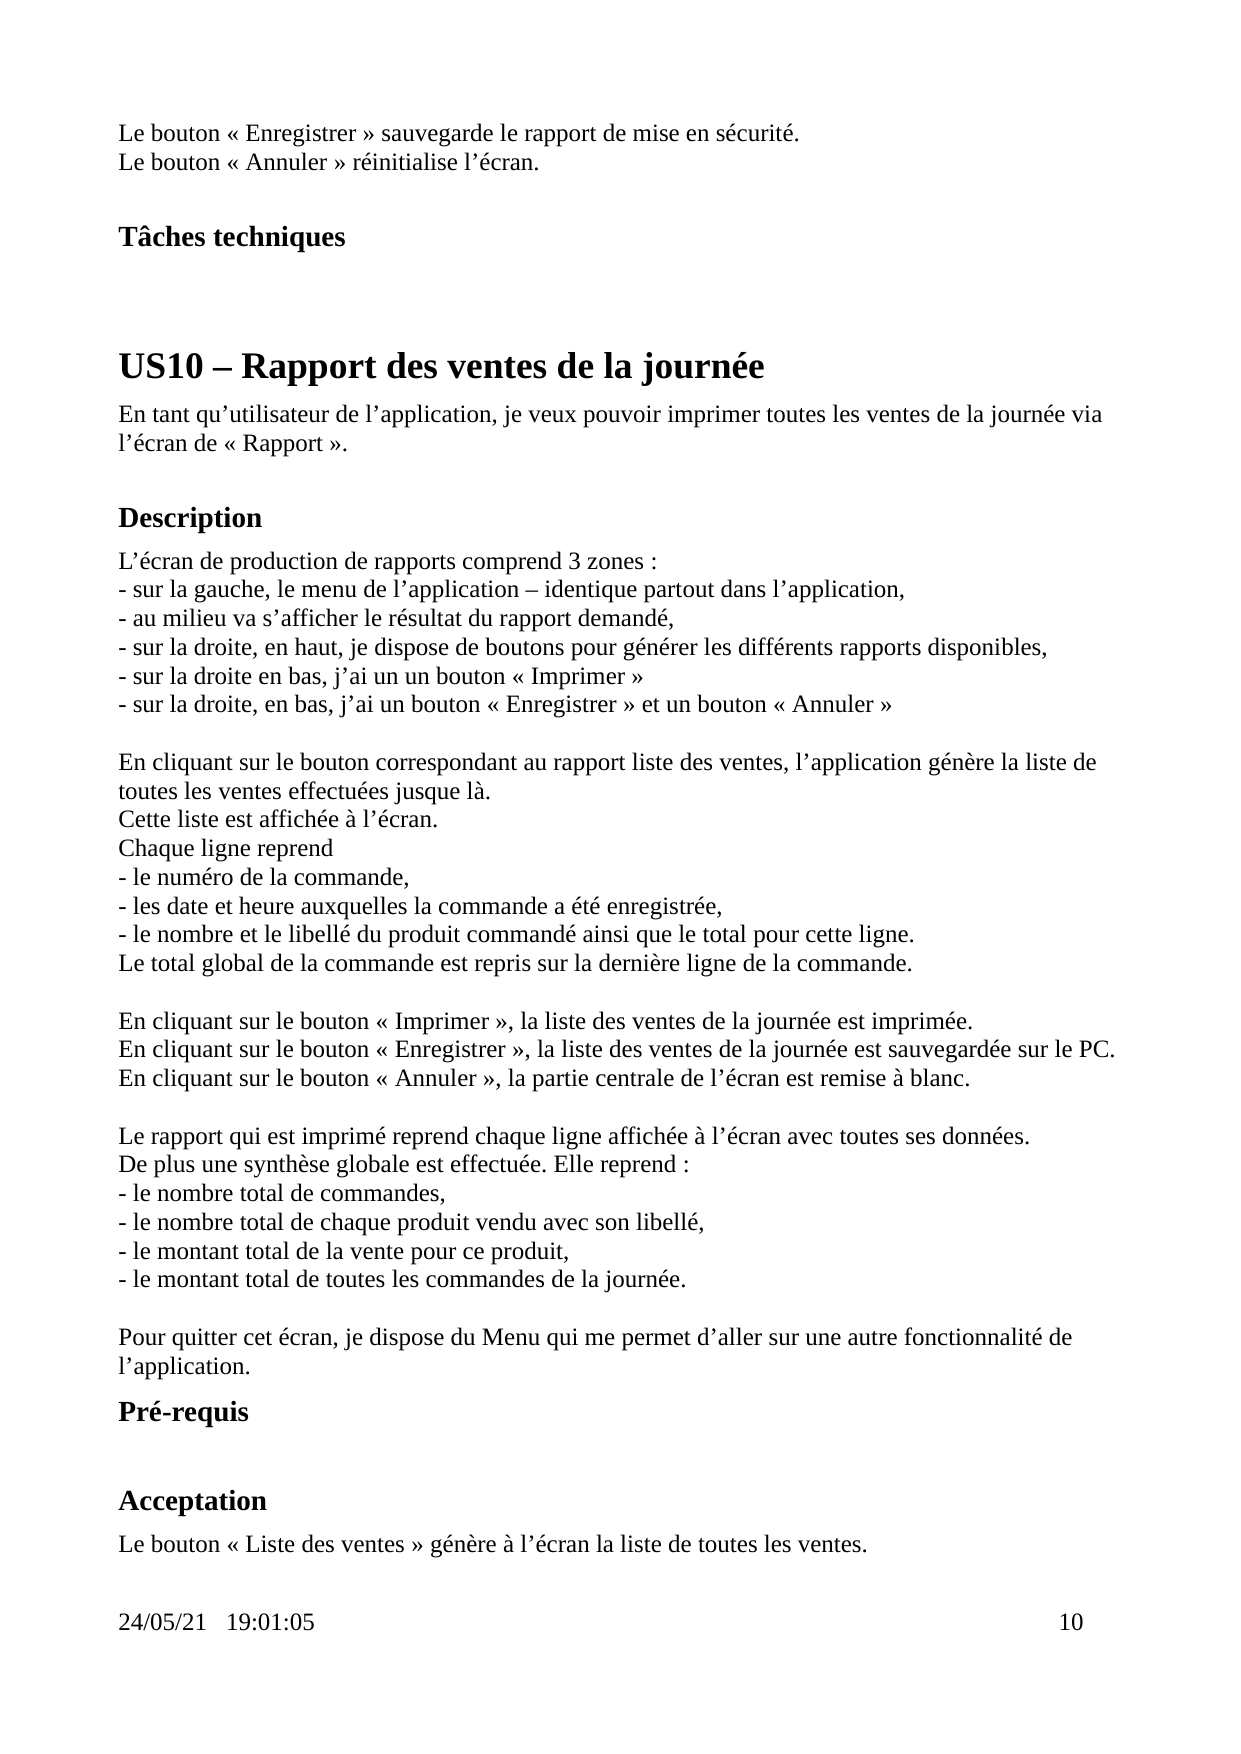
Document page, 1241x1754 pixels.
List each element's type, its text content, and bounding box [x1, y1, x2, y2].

text Le bouton « Liste des ventes » génère à l’écran la liste de toutes les ventes. [118, 1529, 1122, 1558]
text - le numéro de la commande, [118, 862, 1122, 891]
text - sur la gauche, le menu de l’application – identique partout dans l’application, [118, 574, 1122, 603]
text En cliquant sur le bouton « Annuler », la partie centrale de l’écran est remise à blanc. [118, 1063, 1122, 1092]
text - le nombre total de commandes, [118, 1178, 1122, 1207]
text - au milieu va s’afficher le résultat du rapport demandé, [118, 603, 1122, 632]
text Le total global de la commande est repris sur la dernière ligne de la commande. [118, 948, 1122, 977]
subtitle US10 – Rapport des ventes de la journée [118, 343, 1122, 386]
text En cliquant sur le bouton « Imprimer », la liste des ventes de la journée est imprimée. [118, 1006, 1122, 1034]
text - le montant total de toutes les commandes de la journée. [118, 1264, 1122, 1293]
text - le nombre total de chaque produit vendu avec son libellé, [118, 1207, 1122, 1236]
text L’écran de production de rapports comprend 3 zones : [118, 546, 1122, 574]
subtitle Pré-requis [118, 1394, 1122, 1428]
subtitle Acceptation [118, 1483, 1122, 1517]
subtitle Tâches techniques [118, 219, 1122, 252]
text - le nombre et le libellé du produit commandé ainsi que le total pour cette ligne. [118, 919, 1122, 948]
text En cliquant sur le bouton correspondant au rapport liste des ventes, l’application génère la liste de toutes les ventes effectuées jusque là. [118, 747, 1122, 804]
text De plus une synthèse globale est effectuée. Elle reprend : [118, 1149, 1122, 1178]
subtitle Description [118, 500, 1122, 533]
text - le montant total de la vente pour ce produit, [118, 1236, 1122, 1264]
text - sur la droite, en bas, j’ai un bouton « Enregistrer » et un bouton « Annuler » [118, 689, 1122, 718]
text Pour quitter cet écran, je dispose du Menu qui me permet d’aller sur une autre fonctionnalité de l’application. [118, 1322, 1122, 1379]
text Le bouton « Enregistrer » sauvegarde le rapport de mise en sécurité. [118, 118, 1122, 147]
text - sur la droite, en haut, je dispose de boutons pour générer les différents rapports disponibles, [118, 632, 1122, 661]
text Le rapport qui est imprimé reprend chaque ligne affichée à l’écran avec toutes ses données. [118, 1121, 1122, 1149]
text Le bouton « Annuler » réinitialise l’écran. [118, 147, 1122, 176]
text Cette liste est affichée à l’écran. [118, 804, 1122, 833]
text En cliquant sur le bouton « Enregistrer », la liste des ventes de la journée est sauvegardée sur le PC. [118, 1034, 1122, 1063]
text Chaque ligne reprend [118, 833, 1122, 862]
text - sur la droite en bas, j’ai un un bouton « Imprimer » [118, 661, 1122, 689]
text En tant qu’utilisateur de l’application, je veux pouvoir imprimer toutes les ventes de la journée via l’écran de « Rapport ». [118, 399, 1122, 456]
text - les date et heure auxquelles la commande a été enregistrée, [118, 891, 1122, 919]
